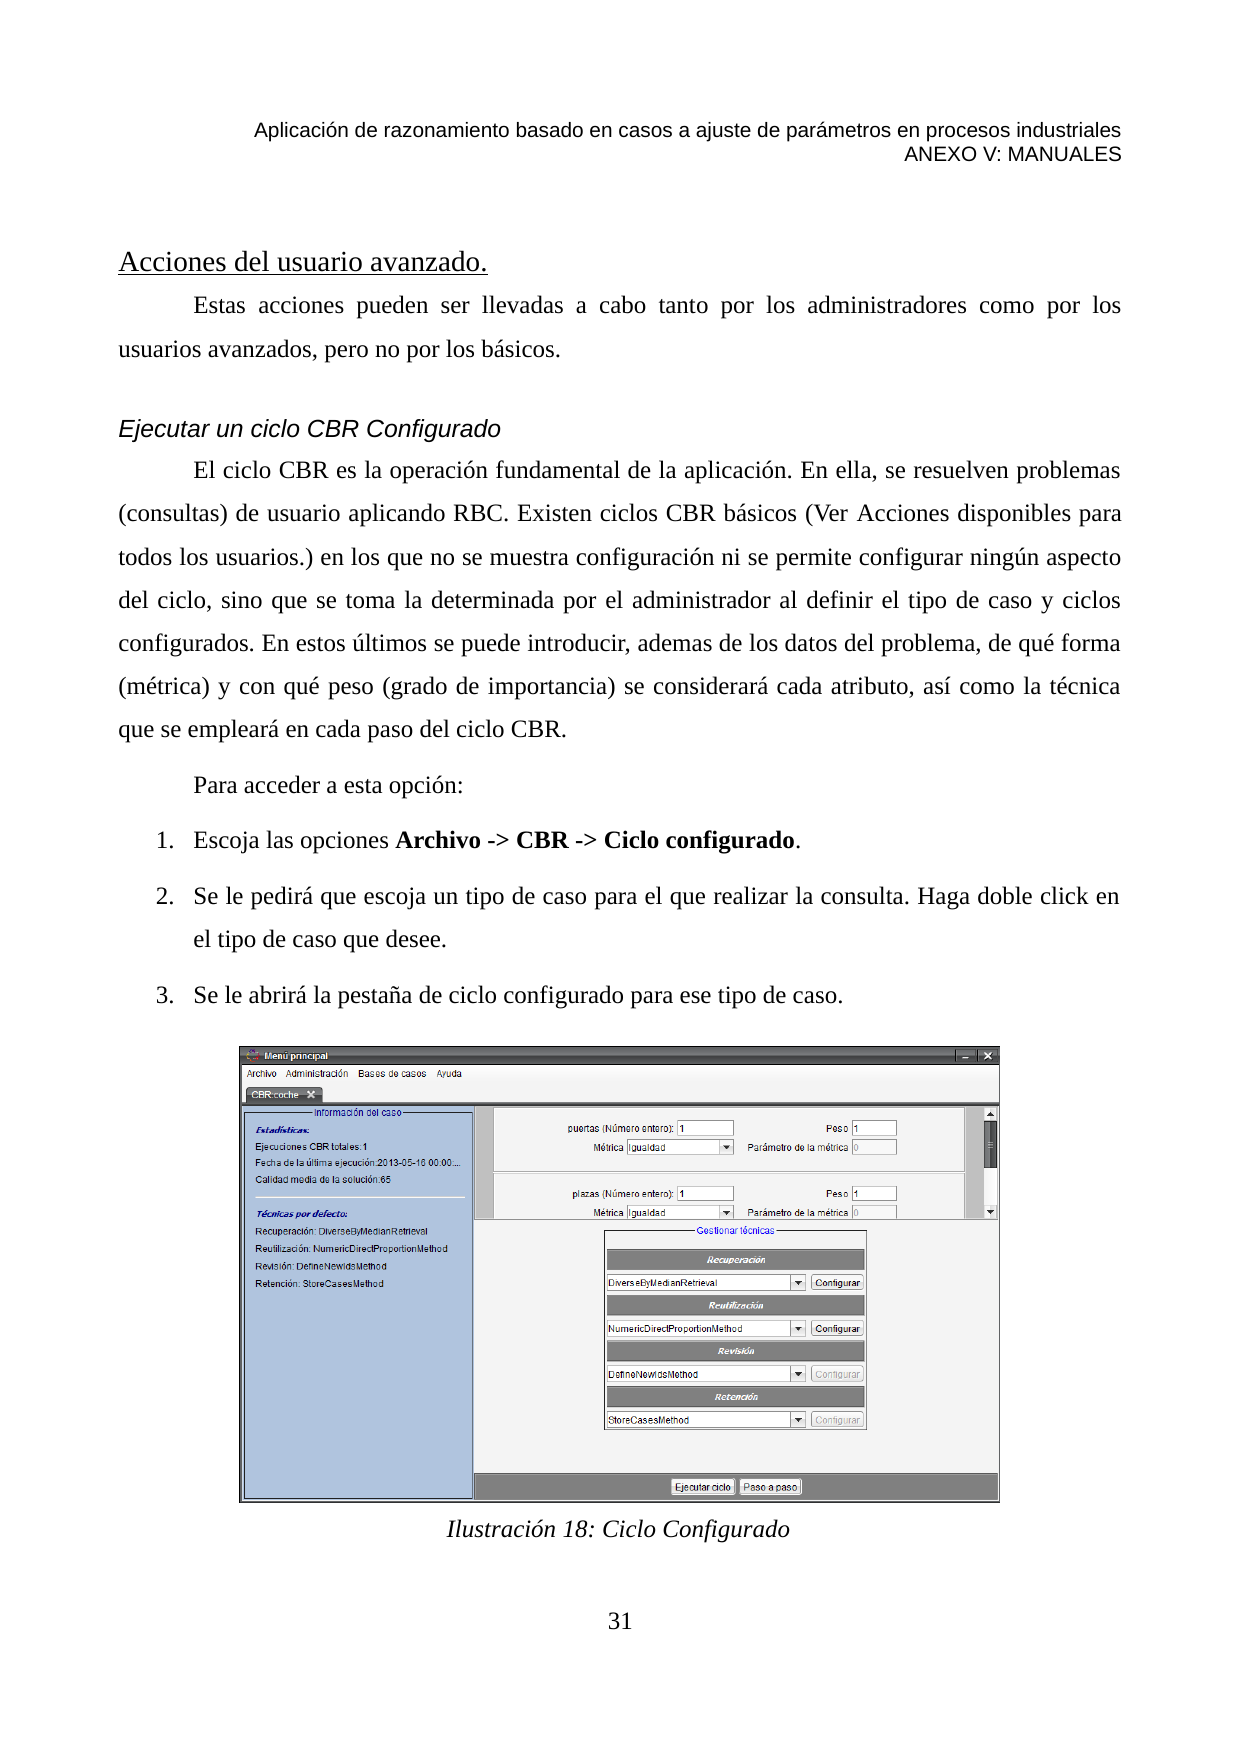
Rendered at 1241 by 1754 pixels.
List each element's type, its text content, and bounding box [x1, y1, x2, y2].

text Para acceder a esta opción: [118, 770, 1122, 798]
subtitle Acciones del usuario avanzado. [118, 244, 1122, 278]
text Estas acciones pueden ser llevadas a cabo tanto por los administradores como por los usuarios avanzados, pero no por los básicos. [118, 291, 1122, 362]
list Se le pedirá que escoja un tipo de caso para el que realizar la consulta. Haga doble click en el tipo de caso que desee. [156, 881, 1122, 953]
text El ciclo CBR es la operación fundamental de la aplicación. En ella, se resuelven problemas (consultas) de usuario aplicando RBC. Existen ciclos CBR básicos (Ver Acciones disponibles para todos los usuarios.) en los que no se muestra configuración ni se permite configurar ningún aspecto del ciclo, sino que se toma la determinada por el administrador al definir el tipo de caso y ciclos configurados. En estos últimos se puede introducir, ademas de los datos del problema, de qué forma (métrica) y con qué peso (grado de importancia) se considerará cada atributo, así como la técnica que se empleará en cada paso del ciclo CBR. [118, 455, 1122, 743]
subtitle Ejecutar un ciclo CBR Configurado [118, 414, 1122, 443]
list Escoja las opciones Archivo -> CBR -> Ciclo configurado. [156, 825, 1122, 854]
list Se le abrirá la pestaña de ciclo configurado para ese tipo de caso. [156, 980, 1122, 1008]
text Ilustración 18: Ciclo Configurado [239, 1503, 1000, 1543]
picture [239, 1046, 1000, 1503]
